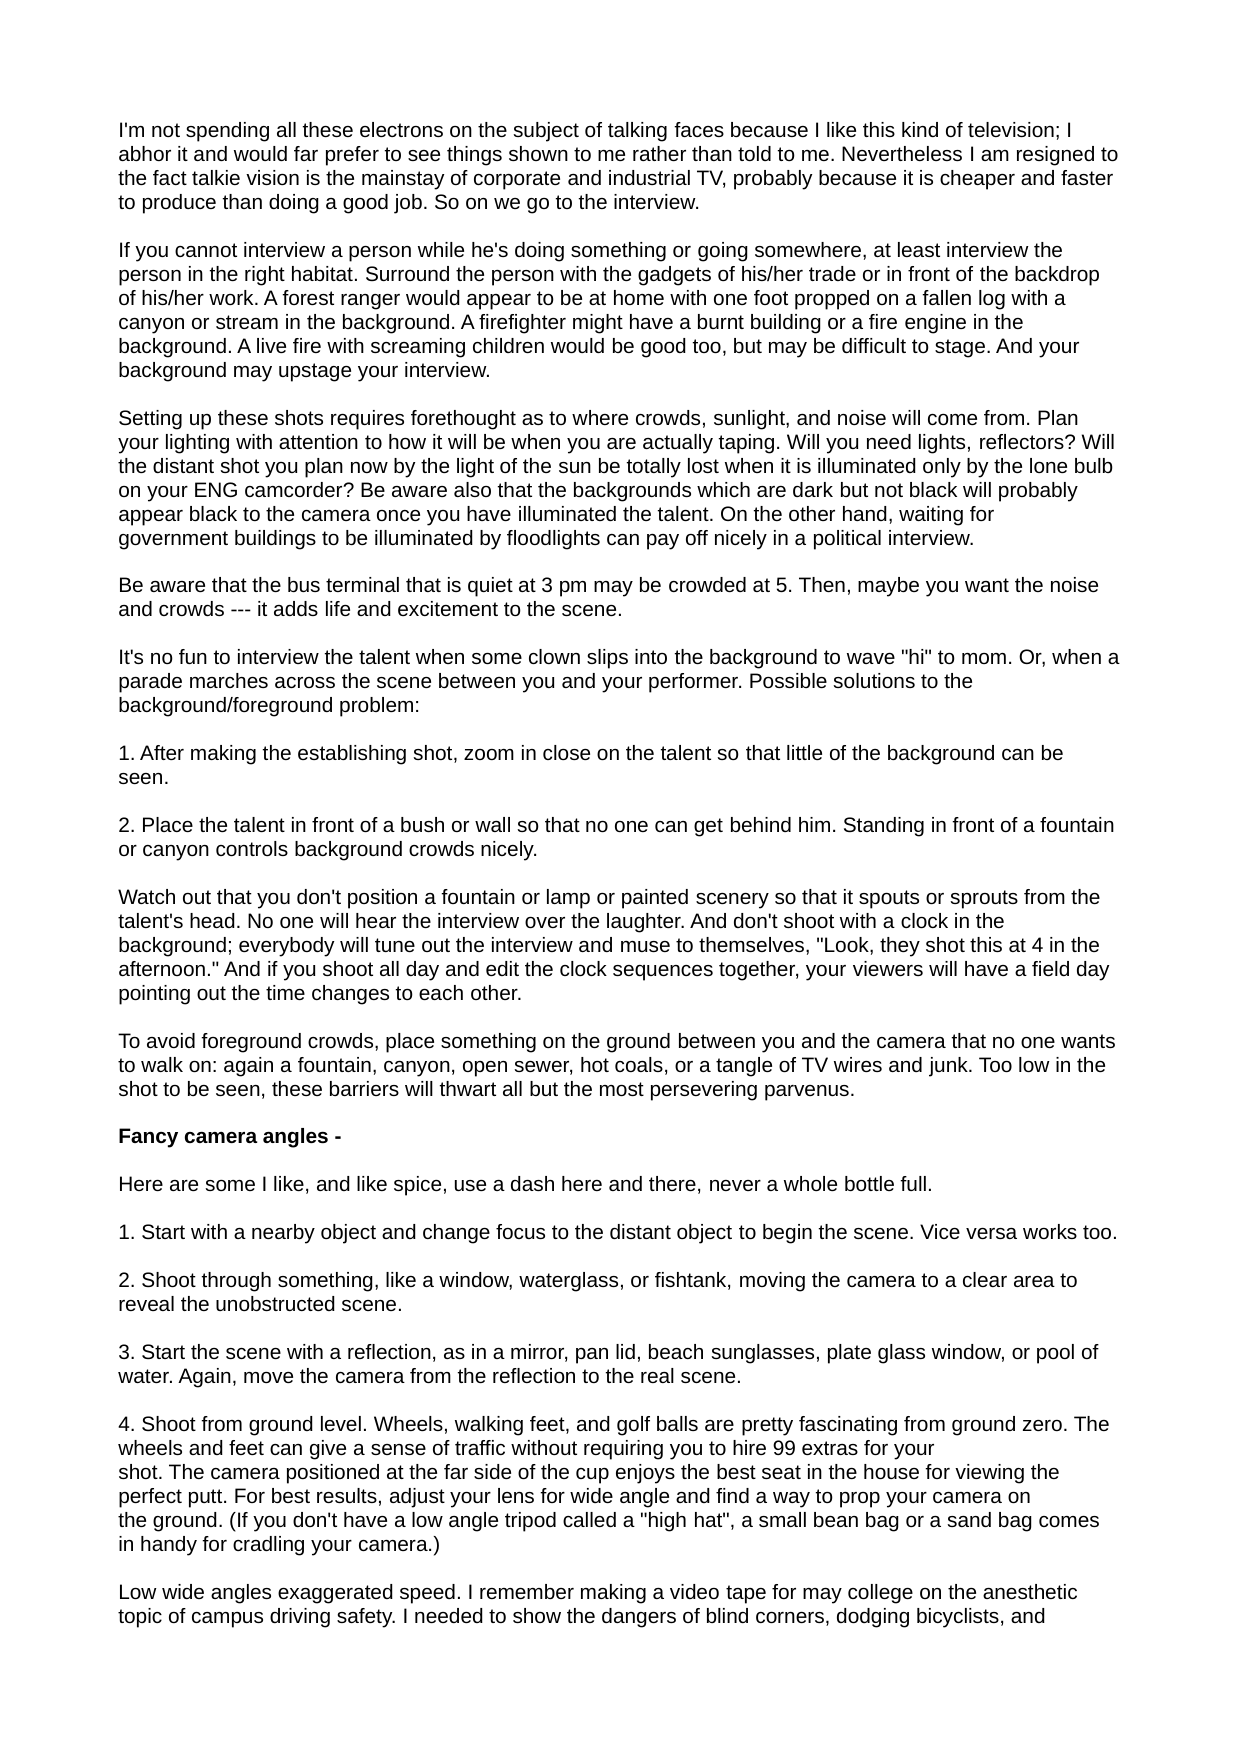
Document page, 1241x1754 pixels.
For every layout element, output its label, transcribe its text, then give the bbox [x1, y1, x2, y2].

text To avoid foreground crowds, place something on the ground between you and the camera that no one wants to walk on: again a fountain, canyon, open sewer, hot coals, or a tangle of TV wires and junk. Too low in the shot to be seen, these barriers will thwart all but the most persevering parvenus. Fancy camera angles - Here are some I like, and like spice, use a dash here and there, never a whole bottle full. [118, 1004, 1122, 1196]
text - I'm not spending all these electrons on the subject of talking faces because I like this kind of television; I abhor it and would far prefer to see things shown to me rather than told to me. Nevertheless I am resigned to the fact talkie vision is the mainstay of corporate and industrial TV, probably because it is cheaper and faster to produce than doing a good job. So on we go to the interview. [118, 118, 1122, 214]
text 1. Start with a nearby object and change focus to the distant object to begin the scene. Vice versa works too. [118, 1196, 1122, 1244]
text 1. After making the establishing shot, zoom in close on the talent so that little of the background can be seen. [118, 717, 1122, 789]
text Low wide angles exaggerated speed. I remember making a video tape for may college on the anesthetic topic of campus driving safety. I needed to show the dangers of blind corners, dodging bicyclists, and [118, 1556, 1122, 1627]
text 2. Place the talent in front of a bush or wall so that no one can get behind him. Standing in front of a fountain or canyon controls background crowds nicely. [118, 789, 1122, 861]
text If you cannot interview a person while he's doing something or going somewhere, at least interview the person in the right habitat. Surround the person with the gadgets of his/her trade or in front of the backdrop of his/her work. A forest ranger would appear to be at home with one foot propped on a fallen log with a canyon or stream in the background. A firefighter might have a burnt building or a fire engine in the background. A live fire with screaming children would be good too, but may be difficult to stage. And your background may upstage your interview. [118, 214, 1122, 382]
text Setting up these shots requires forethought as to where crowds, sunlight, and noise will come from. Plan your lighting with attention to how it will be when you are actually taping. Will you need lights, reflectors? Will the distant shot you plan now by the light of the sun be totally lost when it is illuminated only by the lone bulb on your ENG camcorder? Be aware also that the backgrounds which are dark but not black will probably appear black to the camera once you have illuminated the talent. On the other hand, waiting for government buildings to be illuminated by floodlights can pay off nicely in a political interview. [118, 382, 1122, 549]
text Watch out that you don't position a fountain or lamp or painted scenery so that it spouts or sprouts from the talent's head. No one will hear the interview over the laughter. And don't shoot with a clock in the background; everybody will tune out the interview and muse to themselves, "Look, they shot this at 4 in the afternoon." And if you shoot all day and edit the clock sequences together, your viewers will have a field day pointing out the time changes to each other. [118, 885, 1122, 1004]
text 3. Start the scene with a reflection, as in a mirror, pan lid, beach sunglasses, plate glass window, or pool of water. Again, move the camera from the reflection to the real scene. [118, 1316, 1122, 1388]
text 4. Shoot from ground level. Wheels, walking feet, and golf balls are pretty fascinating from ground zero. The wheels and feet can give a sense of traffic without requiring you to hire 99 extras for your shot. The camera positioned at the far side of the cup enjoys the best seat in the house for viewing the perfect putt. For best results, adjust your lens for wide angle and find a way to prop your camera on the ground. (If you don't have a low angle tripod called a "high hat", a small bean bag or a sand bag comes in handy for cradling your camera.) [118, 1388, 1122, 1556]
text Be aware that the bus terminal that is quiet at 3 pm may be crowded at 5. Then, maybe you want the noise and crowds --- it adds life and excitement to the scene. [118, 549, 1122, 621]
text 2. Shoot through something, like a window, waterglass, or fishtank, moving the camera to a clear area to reveal the unobstructed scene. [118, 1244, 1122, 1316]
text It's no fun to interview the talent when some clown slips into the background to wave "hi" to mom. Or, when a parade marches across the scene between you and your performer. Possible solutions to the background/foreground problem: [118, 621, 1122, 717]
